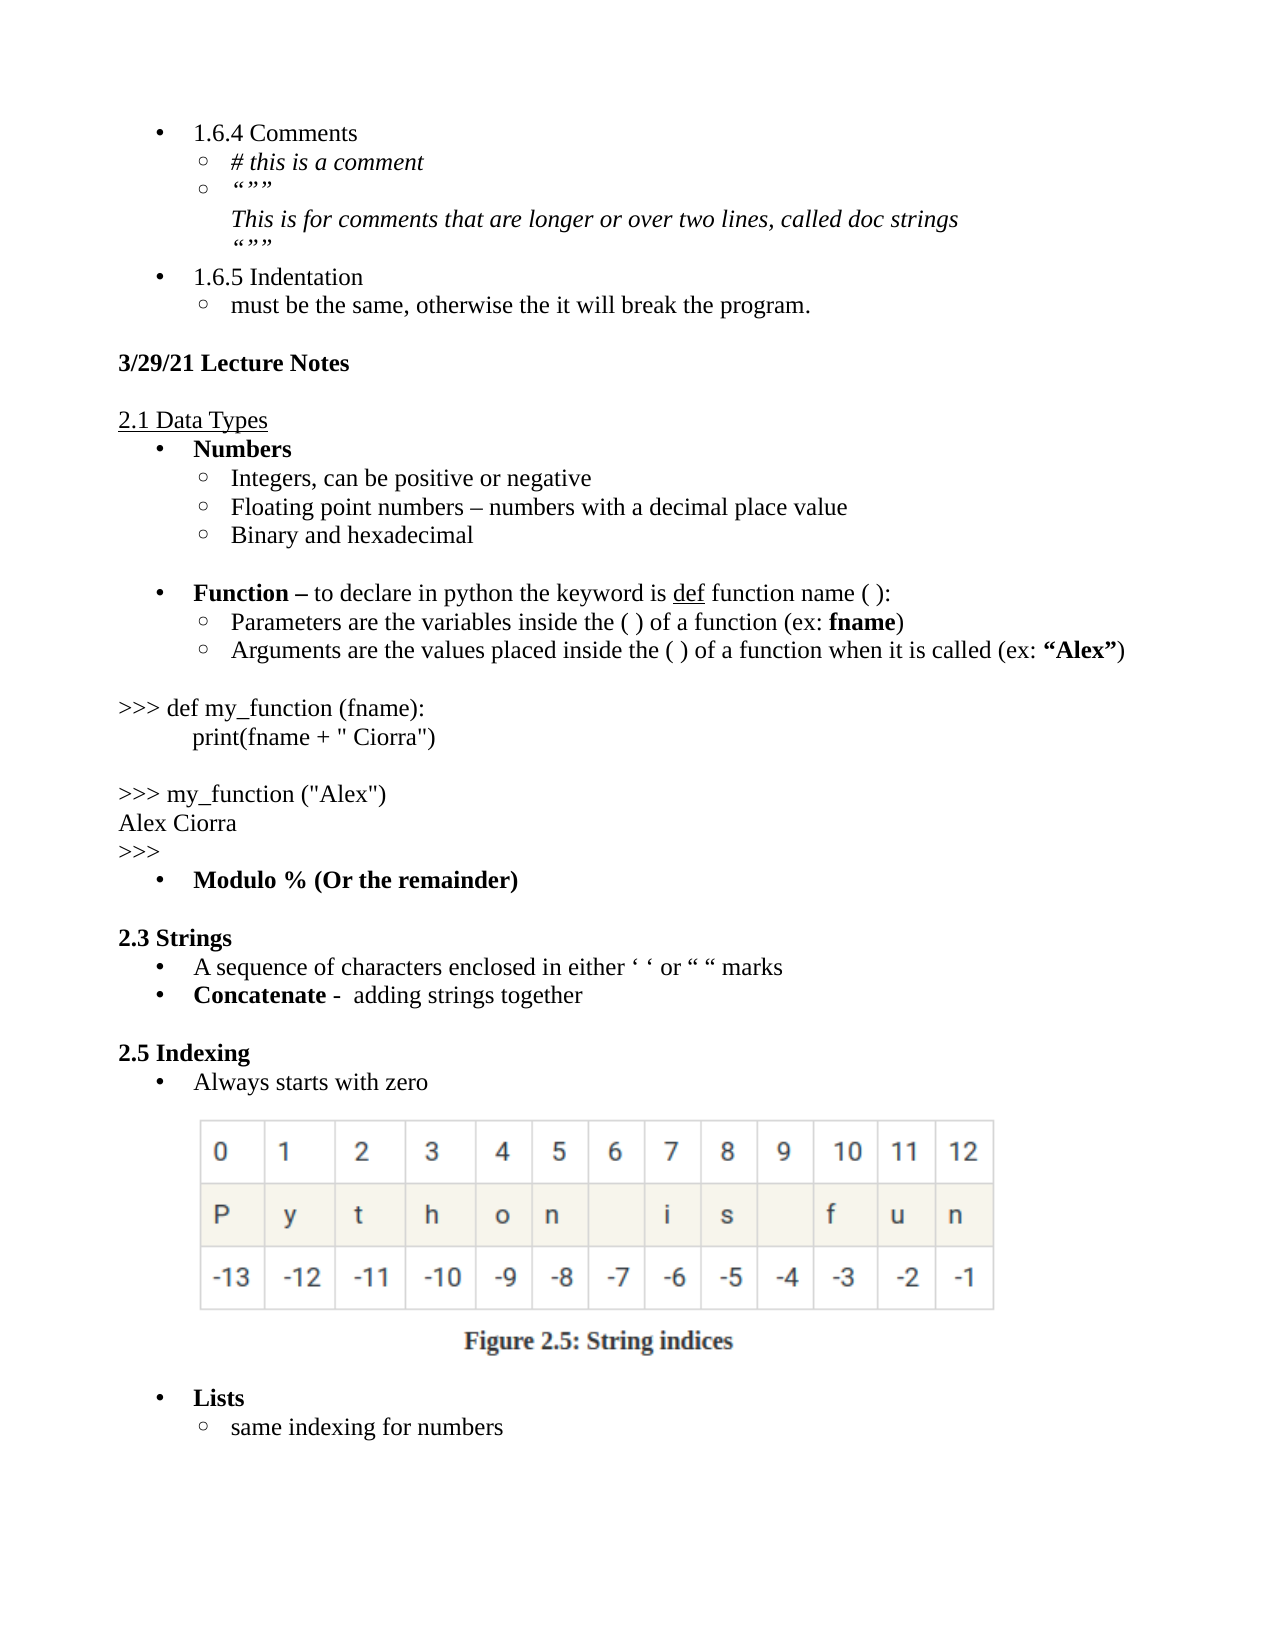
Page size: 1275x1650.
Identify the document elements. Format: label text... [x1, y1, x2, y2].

text 2.5 Indexing [118, 1038, 1157, 1067]
list must be the same, otherwise the it will break the program. [193, 291, 1157, 319]
text >>> def my_function (fname): [118, 693, 1157, 722]
picture [186, 1106, 1007, 1359]
list 1.6.5 Indentation [156, 262, 1157, 291]
text 2.3 Strings [118, 923, 1157, 952]
list Parameters are the variables inside the ( ) of a function (ex: fname) [193, 607, 1157, 636]
list Modulo % (Or the remainder) [156, 866, 1157, 894]
list same indexing for numbers [193, 1412, 1157, 1441]
list 1.6.4 Comments [156, 118, 1157, 147]
list Binary and hexadecimal [193, 521, 1157, 549]
text print(fname + " Ciorra") [118, 722, 1157, 751]
list # this is a comment [193, 147, 1157, 176]
list A sequence of characters enclosed in either ‘ ‘ or “ “ marks [156, 952, 1157, 981]
list “”” This is for comments that are longer or over two lines, called doc strings [193, 176, 1157, 233]
text 3/29/21 Lecture Notes [118, 348, 1157, 377]
list Floating point numbers – numbers with a decimal place value [193, 492, 1157, 521]
list “”” [193, 233, 1157, 262]
list Integers, can be positive or negative [193, 463, 1157, 492]
text >>> my_function ("Alex") [118, 779, 1157, 808]
list Function – to declare in python the keyword is def function name ( ): [156, 578, 1157, 607]
text Alex Ciorra [118, 808, 1157, 837]
list Lists [156, 1383, 1157, 1412]
text 2.1 Data Types [118, 406, 1157, 434]
list Arguments are the values placed inside the ( ) of a function when it is called (ex: “Alex”) [193, 636, 1157, 664]
list Numbers [156, 434, 1157, 463]
list Concatenate - adding strings together [156, 981, 1157, 1009]
list Always starts with zero [156, 1067, 1157, 1096]
text >>> [118, 837, 1157, 866]
